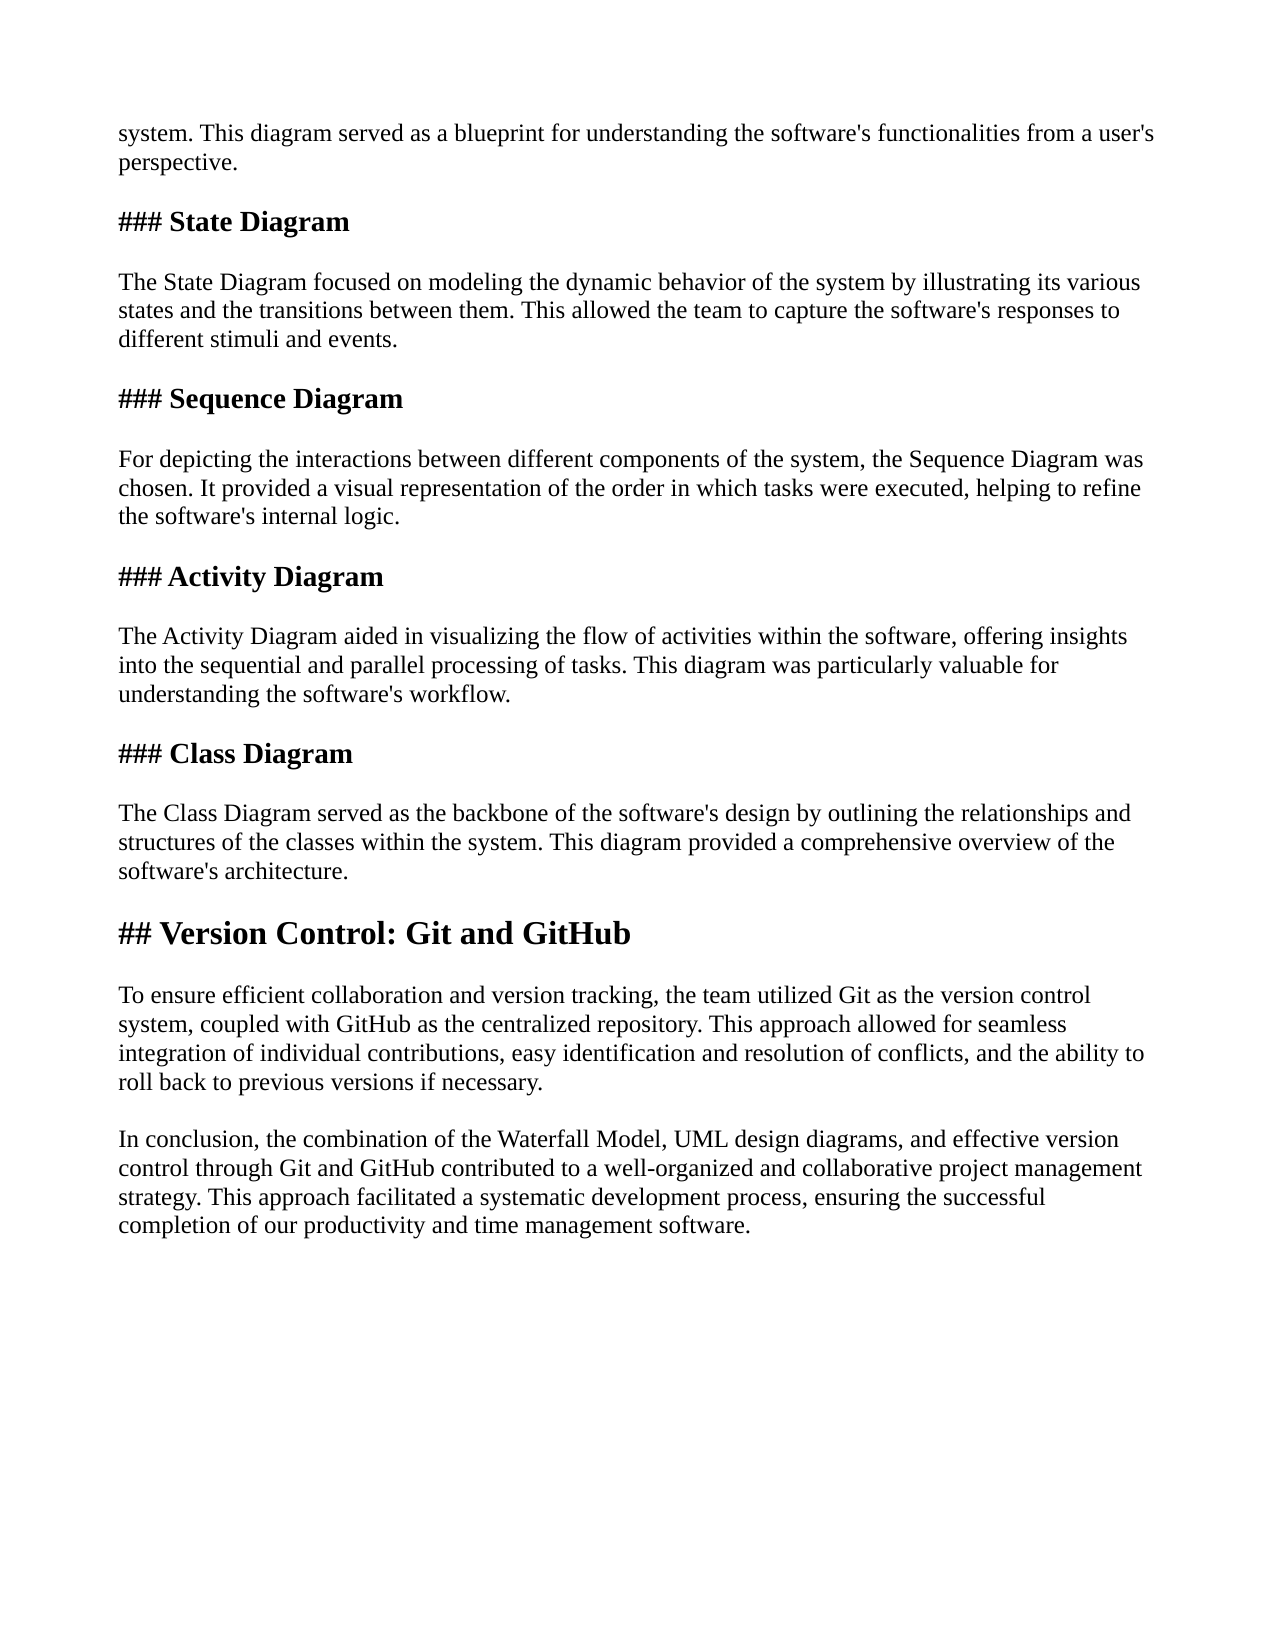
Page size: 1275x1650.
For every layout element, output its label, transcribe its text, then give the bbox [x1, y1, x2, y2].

text system. This diagram served as a blueprint for understanding the software's functionalities from a user's perspective. ### State Diagram The State Diagram focused on modeling the dynamic behavior of the system by illustrating its various states and the transitions between them. This allowed the team to capture the software's responses to different stimuli and events. ### Sequence Diagram For depicting the interactions between different components of the system, the Sequence Diagram was chosen. It provided a visual representation of the order in which tasks were executed, helping to refine the software's internal logic. ### Activity Diagram The Activity Diagram aided in visualizing the flow of activities within the software, offering insights into the sequential and parallel processing of tasks. This diagram was particularly valuable for understanding the software's workflow. ### Class Diagram The Class Diagram served as the backbone of the software's design by outlining the relationships and structures of the classes within the system. This diagram provided a comprehensive overview of the software's architecture. ## Version Control: Git and GitHub To ensure efficient collaboration and version tracking, the team utilized Git as the version control system, coupled with GitHub as the centralized repository. This approach allowed for seamless integration of individual contributions, easy identification and resolution of conflicts, and the ability to roll back to previous versions if necessary. In conclusion, the combination of the Waterfall Model, UML design diagrams, and effective version control through Git and GitHub contributed to a well-organized and collaborative project management strategy. This approach facilitated a systematic development process, ensuring the successful completion of our productivity and time management software. [118, 118, 1157, 1239]
